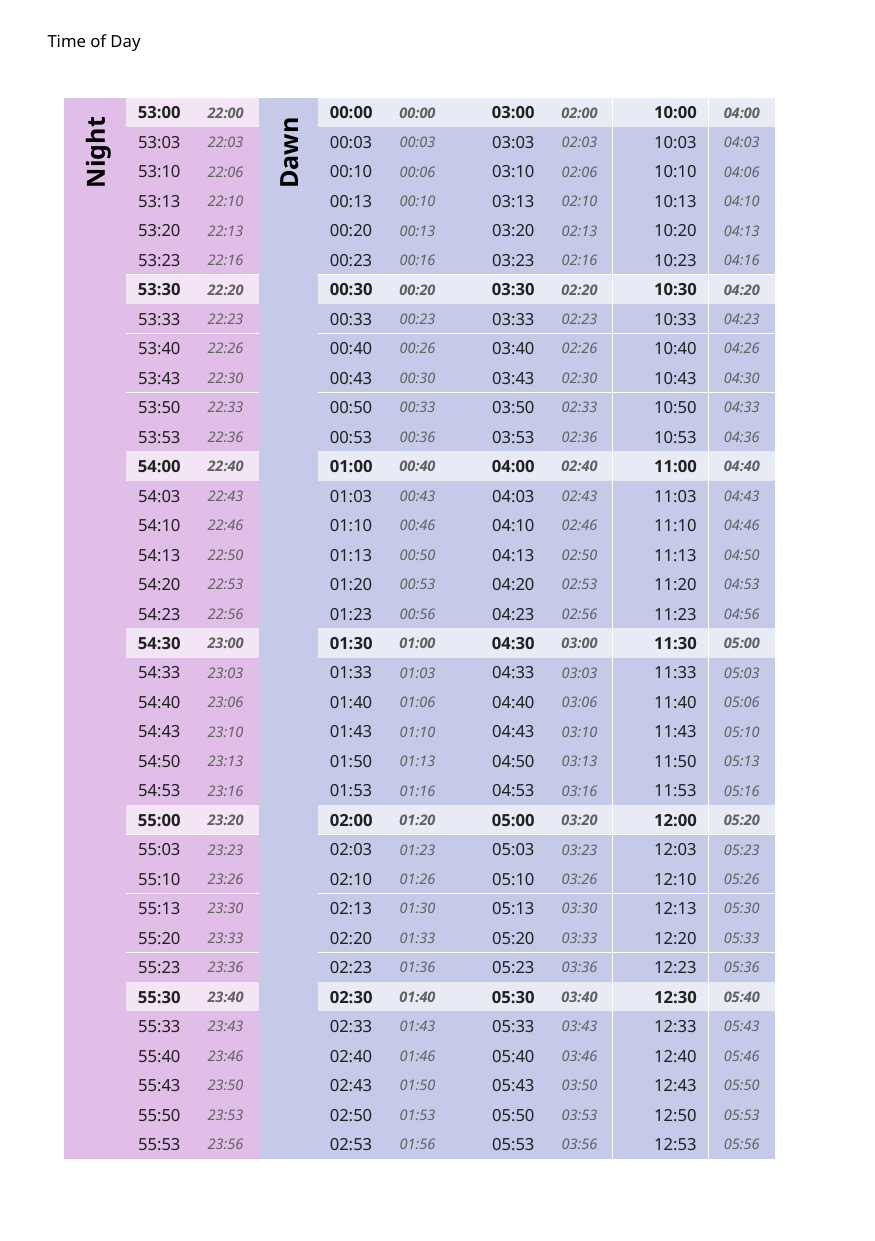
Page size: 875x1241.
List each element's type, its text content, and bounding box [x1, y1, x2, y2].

table_cell 00:23 [384, 304, 450, 333]
table_cell [613, 599, 642, 628]
table_cell 23:33 [192, 923, 259, 952]
table_cell [613, 1100, 642, 1129]
table_cell 02:13 [546, 216, 612, 245]
table_cell 55:40 [126, 1041, 192, 1070]
table_cell 01:03 [318, 481, 384, 510]
table_cell 04:20 [709, 275, 775, 304]
table_cell 22:23 [192, 304, 259, 333]
table_cell 01:33 [384, 923, 450, 952]
table_cell [450, 157, 480, 186]
table_header 22:00 [192, 98, 259, 127]
table_cell 00:03 [318, 127, 384, 157]
table_cell 05:00 [480, 805, 546, 834]
table_cell 04:53 [709, 569, 775, 599]
table_cell 04:13 [480, 540, 546, 569]
table_cell 00:33 [384, 393, 450, 422]
table_cell [450, 982, 480, 1011]
table_cell 03:20 [480, 216, 546, 245]
table_cell 04:10 [480, 510, 546, 540]
table_cell 05:06 [709, 687, 775, 717]
table_cell 00:50 [384, 540, 450, 569]
table_cell 55:23 [126, 953, 192, 982]
table_cell [613, 569, 642, 599]
table_cell [450, 776, 480, 805]
table_cell 03:53 [480, 422, 546, 451]
table_cell 22:53 [192, 569, 259, 599]
table_cell [613, 1129, 642, 1159]
table_cell 10:33 [642, 304, 708, 333]
table_cell 23:06 [192, 687, 259, 717]
table_cell 53:40 [126, 334, 192, 363]
table_cell 05:10 [480, 864, 546, 893]
table_cell 00:16 [384, 245, 450, 274]
table_cell [450, 245, 480, 274]
table_cell 03:23 [546, 835, 612, 864]
table_cell [613, 127, 642, 157]
table_cell 02:23 [546, 304, 612, 333]
table_cell 03:50 [480, 393, 546, 422]
table_cell [450, 127, 480, 157]
table_cell 04:06 [709, 157, 775, 186]
table_cell 03:40 [546, 982, 612, 1011]
table_cell 11:43 [642, 717, 708, 746]
table_cell 53:03 [126, 127, 192, 157]
table_cell 04:40 [480, 687, 546, 717]
table_cell 54:33 [126, 658, 192, 687]
table_cell 23:20 [192, 805, 259, 834]
table_cell 53:23 [126, 245, 192, 274]
table_cell 04:16 [709, 245, 775, 274]
table_cell 01:20 [384, 805, 450, 834]
table_cell 55:13 [126, 894, 192, 923]
table_cell 55:50 [126, 1100, 192, 1129]
table_cell 11:53 [642, 776, 708, 805]
table_cell 11:30 [642, 628, 708, 658]
table_cell 03:23 [480, 245, 546, 274]
table_cell 05:00 [709, 628, 775, 658]
table_cell [613, 540, 642, 569]
table_cell 04:56 [709, 599, 775, 628]
table_cell 54:23 [126, 599, 192, 628]
table_cell 04:13 [709, 216, 775, 245]
table_cell 05:23 [480, 953, 546, 982]
table_cell 23:43 [192, 1011, 259, 1041]
table_header 04:00 [709, 98, 775, 127]
table_cell [450, 569, 480, 599]
table_cell 04:50 [709, 540, 775, 569]
table_cell 00:30 [318, 275, 384, 304]
table_cell 04:30 [709, 363, 775, 392]
table_cell 03:46 [546, 1041, 612, 1070]
table_cell [613, 304, 642, 333]
table_cell 54:03 [126, 481, 192, 510]
table_cell 02:46 [546, 510, 612, 540]
table_cell 00:40 [318, 334, 384, 363]
table_cell 23:03 [192, 658, 259, 687]
table_cell 02:43 [546, 481, 612, 510]
table_cell 05:53 [480, 1129, 546, 1159]
table_cell [450, 864, 480, 893]
table_cell [613, 363, 642, 392]
table_cell 12:23 [642, 953, 708, 982]
table_cell 03:03 [546, 658, 612, 687]
table_cell 55:20 [126, 923, 192, 952]
table_cell 03:03 [480, 127, 546, 157]
table_cell 55:33 [126, 1011, 192, 1041]
table_cell 02:53 [318, 1129, 384, 1159]
table_cell 23:53 [192, 1100, 259, 1129]
table_cell 03:10 [546, 717, 612, 746]
table_cell 22:06 [192, 157, 259, 186]
table_cell 53:10 [126, 157, 192, 186]
table_cell 01:53 [318, 776, 384, 805]
table_header 00:00 [384, 98, 450, 127]
table_cell [450, 334, 480, 363]
table_cell 22:20 [192, 275, 259, 304]
subtitle Time of Day [47, 29, 791, 52]
table_cell 00:50 [318, 393, 384, 422]
table_cell 00:23 [318, 245, 384, 274]
table_cell [450, 1100, 480, 1129]
table_cell 22:03 [192, 127, 259, 157]
table_cell [613, 510, 642, 540]
table_cell [613, 894, 642, 923]
table_cell 11:03 [642, 481, 708, 510]
table_cell [613, 157, 642, 186]
table_cell 53:20 [126, 216, 192, 245]
table_cell 00:40 [384, 451, 450, 481]
table_cell 01:00 [384, 628, 450, 658]
table_cell 23:36 [192, 953, 259, 982]
table_cell 01:43 [318, 717, 384, 746]
table_cell 10:03 [642, 127, 708, 157]
table_cell 01:03 [384, 658, 450, 687]
table_cell 04:50 [480, 746, 546, 776]
table_cell 12:53 [642, 1129, 708, 1159]
table_cell 55:00 [126, 805, 192, 834]
table_cell 02:16 [546, 245, 612, 274]
table_cell 01:56 [384, 1129, 450, 1159]
table_cell 10:13 [642, 186, 708, 216]
table_cell 22:43 [192, 481, 259, 510]
table_cell 22:26 [192, 334, 259, 363]
table_cell 00:10 [318, 157, 384, 186]
table_cell [450, 186, 480, 216]
table_cell 03:06 [546, 687, 612, 717]
table_cell 23:50 [192, 1070, 259, 1100]
table_cell 02:43 [318, 1070, 384, 1100]
table_cell [450, 923, 480, 952]
table_cell 03:30 [480, 275, 546, 304]
table_cell [613, 216, 642, 245]
table_cell 05:40 [709, 982, 775, 1011]
table_cell 00:53 [384, 569, 450, 599]
table_cell 03:33 [480, 304, 546, 333]
table_cell 02:53 [546, 569, 612, 599]
table_cell 22:10 [192, 186, 259, 216]
table_cell 22:36 [192, 422, 259, 451]
table_cell [450, 363, 480, 392]
table_cell 00:43 [318, 363, 384, 392]
table_cell [613, 776, 642, 805]
table_cell 02:06 [546, 157, 612, 186]
table_cell 02:00 [318, 805, 384, 834]
table_cell 03:26 [546, 864, 612, 893]
table_cell 01:23 [318, 599, 384, 628]
table_cell 03:00 [546, 628, 612, 658]
table_cell 04:23 [709, 304, 775, 333]
table_cell [613, 1011, 642, 1041]
table_cell 10:50 [642, 393, 708, 422]
table_cell 03:20 [546, 805, 612, 834]
table_cell 11:40 [642, 687, 708, 717]
table_cell 00:30 [384, 363, 450, 392]
table_cell 23:13 [192, 746, 259, 776]
table_cell 01:23 [384, 835, 450, 864]
table_cell 00:53 [318, 422, 384, 451]
table_cell [450, 275, 480, 304]
table_cell [450, 746, 480, 776]
table_cell [450, 481, 480, 510]
table_cell 02:03 [318, 835, 384, 864]
table_cell 23:10 [192, 717, 259, 746]
table_cell 04:53 [480, 776, 546, 805]
table_cell 00:36 [384, 422, 450, 451]
table_cell [450, 422, 480, 451]
table_cell 02:20 [318, 923, 384, 952]
table_cell 04:40 [709, 451, 775, 481]
table_cell [450, 304, 480, 333]
table_cell 01:26 [384, 864, 450, 893]
table_cell 54:00 [126, 451, 192, 481]
table_cell 02:30 [318, 982, 384, 1011]
table_cell 11:23 [642, 599, 708, 628]
table_cell 03:56 [546, 1129, 612, 1159]
table_cell 11:20 [642, 569, 708, 599]
table_cell 02:56 [546, 599, 612, 628]
table_cell 22:33 [192, 393, 259, 422]
table_cell [450, 599, 480, 628]
table_cell 02:03 [546, 127, 612, 157]
table_cell 11:10 [642, 510, 708, 540]
table_cell 12:00 [642, 805, 708, 834]
table_cell [613, 658, 642, 687]
table_cell [613, 275, 642, 304]
table_cell 01:13 [318, 540, 384, 569]
table_cell [450, 1070, 480, 1100]
table_cell [450, 540, 480, 569]
table_cell 12:30 [642, 982, 708, 1011]
table_cell 02:26 [546, 334, 612, 363]
table_cell 01:30 [384, 894, 450, 923]
table_cell 02:50 [318, 1100, 384, 1129]
table_cell 04:33 [709, 393, 775, 422]
table_cell 03:50 [546, 1070, 612, 1100]
table_cell 02:20 [546, 275, 612, 304]
table_cell 55:10 [126, 864, 192, 893]
table_cell 01:06 [384, 687, 450, 717]
table_cell [613, 746, 642, 776]
table_cell 54:13 [126, 540, 192, 569]
table_cell 10:23 [642, 245, 708, 274]
table_cell [450, 1041, 480, 1070]
table_cell 05:13 [709, 746, 775, 776]
table_cell [613, 953, 642, 982]
table_cell 01:00 [318, 451, 384, 481]
table_cell 04:03 [709, 127, 775, 157]
table_cell 04:43 [709, 481, 775, 510]
table_cell 12:50 [642, 1100, 708, 1129]
table_cell [450, 658, 480, 687]
table_cell 01:36 [384, 953, 450, 982]
table_cell 05:56 [709, 1129, 775, 1159]
table_cell [613, 864, 642, 893]
table_cell 10:10 [642, 157, 708, 186]
table_cell 22:46 [192, 510, 259, 540]
table_cell 01:16 [384, 776, 450, 805]
table_cell [613, 805, 642, 834]
table_cell 05:30 [709, 894, 775, 923]
table_cell 12:20 [642, 923, 708, 952]
table_cell 54:53 [126, 776, 192, 805]
table_cell 22:40 [192, 451, 259, 481]
table_cell [450, 687, 480, 717]
table_cell 54:43 [126, 717, 192, 746]
table_cell 02:36 [546, 422, 612, 451]
table_cell 53:43 [126, 363, 192, 392]
table_cell 01:30 [318, 628, 384, 658]
table_cell 01:33 [318, 658, 384, 687]
table_cell 05:30 [480, 982, 546, 1011]
table_cell 10:40 [642, 334, 708, 363]
table_cell 03:16 [546, 776, 612, 805]
table_cell 04:36 [709, 422, 775, 451]
table_cell 55:53 [126, 1129, 192, 1159]
table_cell 05:36 [709, 953, 775, 982]
table_cell 11:50 [642, 746, 708, 776]
table_cell 23:00 [192, 628, 259, 658]
table_cell 03:43 [546, 1011, 612, 1041]
table_cell [613, 422, 642, 451]
table_cell 05:20 [480, 923, 546, 952]
table_cell 02:33 [546, 393, 612, 422]
table_cell 04:30 [480, 628, 546, 658]
table_cell 55:30 [126, 982, 192, 1011]
table_cell 01:10 [318, 510, 384, 540]
table_cell [450, 717, 480, 746]
table_cell 02:50 [546, 540, 612, 569]
table_cell 02:40 [546, 451, 612, 481]
table_cell 54:10 [126, 510, 192, 540]
table_cell 04:20 [480, 569, 546, 599]
table_cell 03:30 [546, 894, 612, 923]
table_cell 05:16 [709, 776, 775, 805]
table_cell 00:20 [384, 275, 450, 304]
table_cell 23:30 [192, 894, 259, 923]
table_cell 04:43 [480, 717, 546, 746]
table_cell 05:43 [480, 1070, 546, 1100]
table_header 10:00 [642, 98, 708, 127]
table_cell 12:10 [642, 864, 708, 893]
table_cell 00:06 [384, 157, 450, 186]
table_cell [613, 923, 642, 952]
table_cell [613, 451, 642, 481]
table_cell 11:33 [642, 658, 708, 687]
table_cell 05:33 [709, 923, 775, 952]
table_cell 02:33 [318, 1011, 384, 1041]
table_cell [450, 953, 480, 982]
table_cell [450, 1129, 480, 1159]
table_cell 53:30 [126, 275, 192, 304]
table_cell 05:03 [480, 835, 546, 864]
table_cell 01:40 [384, 982, 450, 1011]
table_cell 01:46 [384, 1041, 450, 1070]
table_cell 00:56 [384, 599, 450, 628]
table_cell 12:43 [642, 1070, 708, 1100]
table_cell 01:50 [318, 746, 384, 776]
table_cell 55:03 [126, 835, 192, 864]
table_cell [613, 1070, 642, 1100]
table_cell [450, 835, 480, 864]
table_cell [450, 805, 480, 834]
table_cell [613, 1041, 642, 1070]
table_cell 11:00 [642, 451, 708, 481]
table_cell 22:16 [192, 245, 259, 274]
table_cell 05:10 [709, 717, 775, 746]
table_header 02:00 [546, 98, 612, 127]
table_cell [450, 894, 480, 923]
table_cell [613, 334, 642, 363]
table_cell 00:03 [384, 127, 450, 157]
table_cell 12:03 [642, 835, 708, 864]
table_cell [450, 628, 480, 658]
table_cell 10:30 [642, 275, 708, 304]
table_cell 01:43 [384, 1011, 450, 1041]
table_header 53:00 [126, 98, 192, 127]
table_cell 05:46 [709, 1041, 775, 1070]
table_cell [450, 1011, 480, 1041]
table_cell 05:23 [709, 835, 775, 864]
table_cell [450, 393, 480, 422]
table_cell 05:13 [480, 894, 546, 923]
table_cell 00:20 [318, 216, 384, 245]
table_cell 23:46 [192, 1041, 259, 1070]
table_header [613, 98, 642, 127]
table_cell 12:33 [642, 1011, 708, 1041]
table_cell [613, 982, 642, 1011]
table_cell 22:56 [192, 599, 259, 628]
table_cell 53:13 [126, 186, 192, 216]
table_cell [613, 245, 642, 274]
table_cell 03:13 [546, 746, 612, 776]
table_cell 23:26 [192, 864, 259, 893]
table_cell 23:23 [192, 835, 259, 864]
table_cell 53:50 [126, 393, 192, 422]
table_cell [613, 717, 642, 746]
table_cell 03:13 [480, 186, 546, 216]
table_cell [613, 481, 642, 510]
table_cell 02:40 [318, 1041, 384, 1070]
table_cell 01:10 [384, 717, 450, 746]
table_cell 03:36 [546, 953, 612, 982]
table_cell 23:56 [192, 1129, 259, 1159]
table_cell 04:46 [709, 510, 775, 540]
table_cell 22:30 [192, 363, 259, 392]
table_cell 54:50 [126, 746, 192, 776]
table_header [450, 98, 480, 127]
table_header Dawn [259, 98, 318, 1159]
table_cell 00:10 [384, 186, 450, 216]
table_cell 00:13 [318, 186, 384, 216]
table_cell 02:10 [318, 864, 384, 893]
table_cell 01:13 [384, 746, 450, 776]
table_cell 05:33 [480, 1011, 546, 1041]
table_cell 00:43 [384, 481, 450, 510]
table_cell 01:53 [384, 1100, 450, 1129]
table_cell 54:40 [126, 687, 192, 717]
table_cell [613, 628, 642, 658]
table_cell 03:10 [480, 157, 546, 186]
table_cell 02:13 [318, 894, 384, 923]
table_cell 00:26 [384, 334, 450, 363]
table_cell 05:50 [709, 1070, 775, 1100]
table_cell 02:30 [546, 363, 612, 392]
table_cell 01:50 [384, 1070, 450, 1100]
table_cell 05:43 [709, 1011, 775, 1041]
table_cell 04:10 [709, 186, 775, 216]
table_cell 23:16 [192, 776, 259, 805]
table_cell [450, 216, 480, 245]
table_cell 53:33 [126, 304, 192, 333]
table_cell 11:13 [642, 540, 708, 569]
table_cell [613, 687, 642, 717]
table_cell 55:43 [126, 1070, 192, 1100]
table_header 00:00 [318, 98, 384, 127]
table_cell 04:03 [480, 481, 546, 510]
table_cell 54:30 [126, 628, 192, 658]
table_cell 00:13 [384, 216, 450, 245]
table_cell 05:03 [709, 658, 775, 687]
table_cell 03:40 [480, 334, 546, 363]
table_cell [613, 186, 642, 216]
table_cell 05:53 [709, 1100, 775, 1129]
table_cell 05:20 [709, 805, 775, 834]
table_cell 04:00 [480, 451, 546, 481]
table_header Night [64, 98, 126, 1159]
table_cell 05:40 [480, 1041, 546, 1070]
table_cell 12:13 [642, 894, 708, 923]
table_cell [450, 451, 480, 481]
table_cell 04:23 [480, 599, 546, 628]
table_cell 22:50 [192, 540, 259, 569]
table_cell 10:43 [642, 363, 708, 392]
table_cell 05:50 [480, 1100, 546, 1129]
table_cell 12:40 [642, 1041, 708, 1070]
table_header 03:00 [480, 98, 546, 127]
table_cell 23:40 [192, 982, 259, 1011]
table_cell 53:53 [126, 422, 192, 451]
table_cell 10:20 [642, 216, 708, 245]
table_cell [613, 835, 642, 864]
table_cell 22:13 [192, 216, 259, 245]
table_cell [613, 393, 642, 422]
table_cell 05:26 [709, 864, 775, 893]
table_cell 10:53 [642, 422, 708, 451]
table_cell 03:53 [546, 1100, 612, 1129]
table_cell 00:46 [384, 510, 450, 540]
table_cell 02:23 [318, 953, 384, 982]
table_cell 02:10 [546, 186, 612, 216]
table_cell 01:40 [318, 687, 384, 717]
table_cell 04:26 [709, 334, 775, 363]
table_cell [450, 510, 480, 540]
table_cell 00:33 [318, 304, 384, 333]
table_cell 03:33 [546, 923, 612, 952]
table_cell 03:43 [480, 363, 546, 392]
table_cell 54:20 [126, 569, 192, 599]
table_cell 04:33 [480, 658, 546, 687]
table_cell 01:20 [318, 569, 384, 599]
